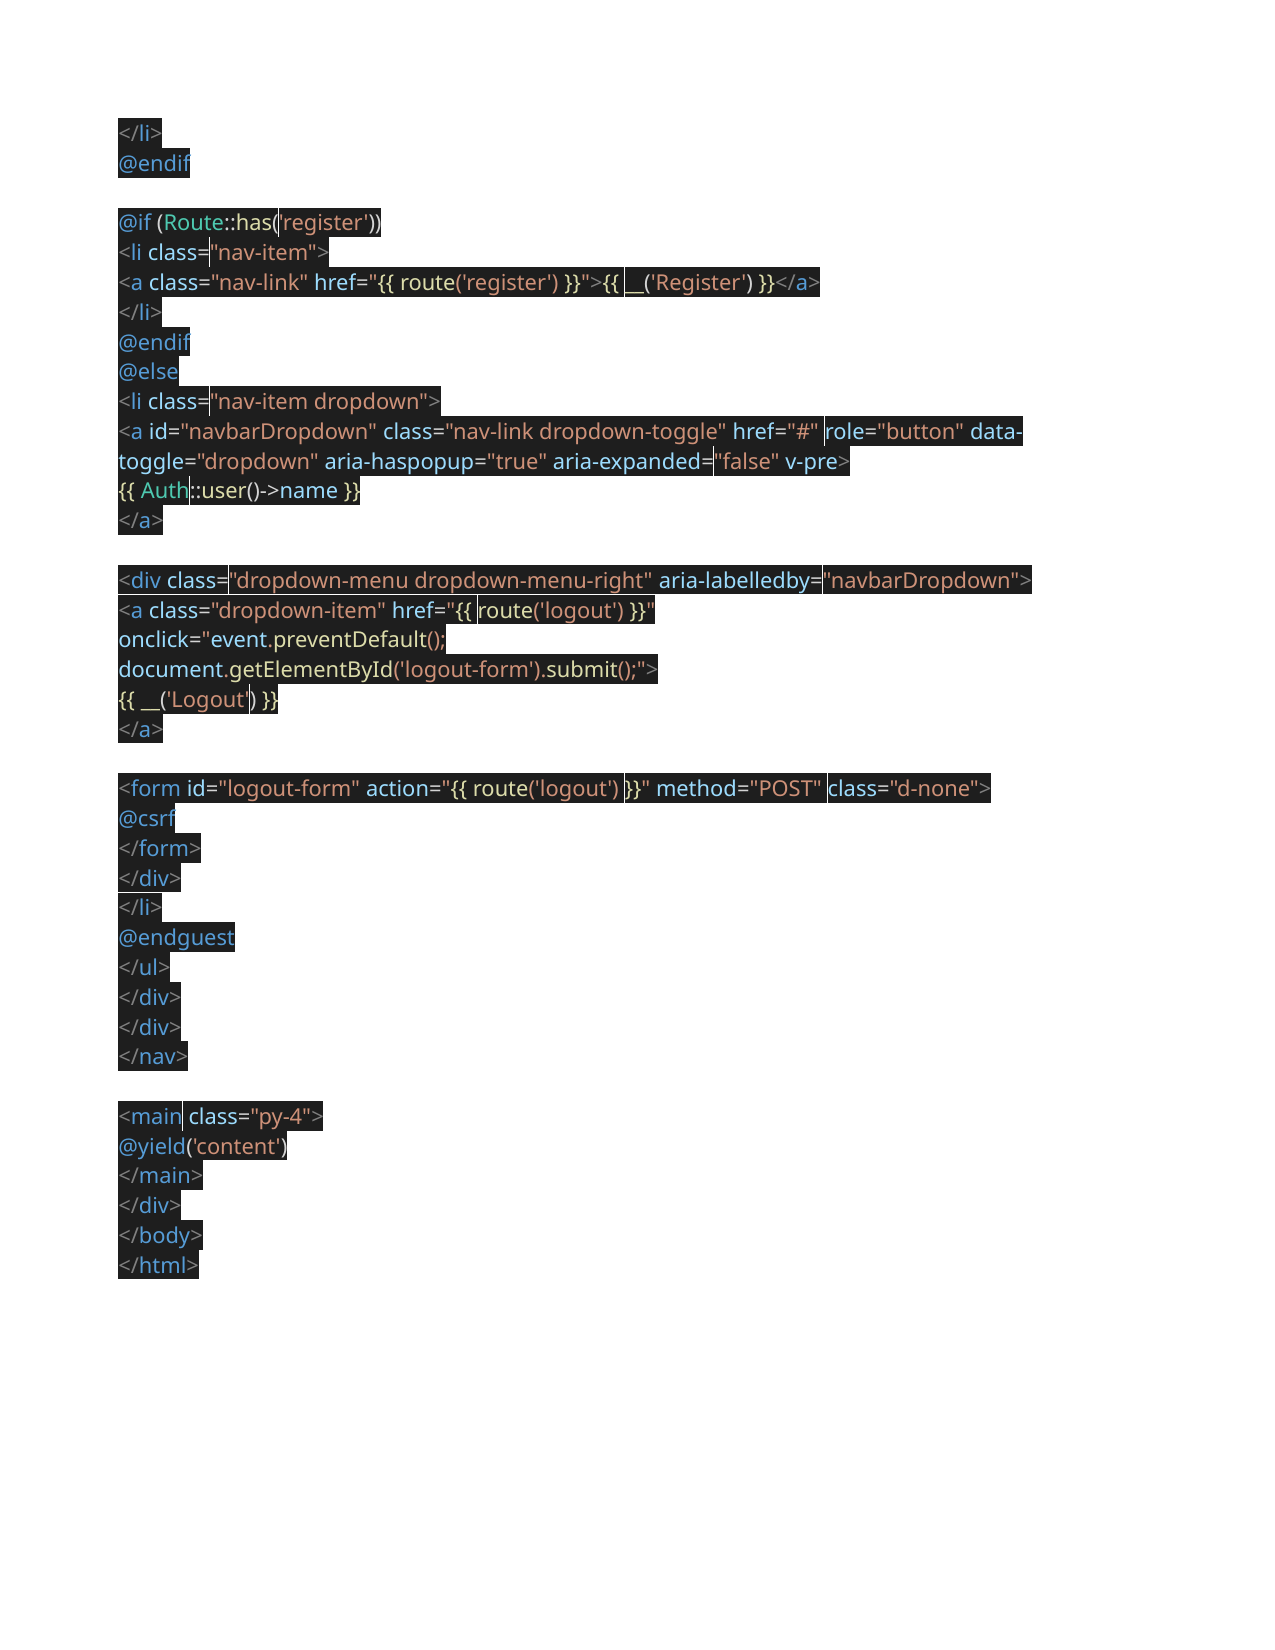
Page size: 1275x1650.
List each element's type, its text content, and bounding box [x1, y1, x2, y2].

text <a class="dropdown-item" href="{{ route('logout') }}" [118, 594, 1157, 624]
text </a> [118, 714, 1157, 743]
text </form> [118, 833, 1157, 863]
text @else [118, 356, 1157, 386]
text <a class="nav-link" href="{{ route('register') }}">{{ __('Register') }}</a> [118, 267, 1157, 297]
text </html> [118, 1250, 1157, 1279]
text </div> [118, 863, 1157, 892]
text {{ __('Logout') }} [118, 684, 1157, 714]
text <main class="py-4"> [118, 1101, 1157, 1131]
text {{ Auth::user()->name }} [118, 476, 1157, 505]
text <a id="navbarDropdown" class="nav-link dropdown-toggle" href="#" role="button" data-toggle="dropdown" aria-haspopup="true" aria-expanded="false" v-pre> [118, 416, 1157, 476]
text document.getElementById('logout-form').submit();"> [118, 654, 1157, 684]
text @endguest [118, 922, 1157, 952]
text <li class="nav-item"> [118, 237, 1157, 267]
text @csrf [118, 803, 1157, 833]
text <div class="dropdown-menu dropdown-menu-right" aria-labelledby="navbarDropdown"> [118, 565, 1157, 594]
text </nav> [118, 1041, 1157, 1071]
text </li> [118, 118, 1157, 148]
text </div> [118, 982, 1157, 1012]
text </li> [118, 297, 1157, 327]
text </a> [118, 505, 1157, 535]
text @if (Route::has('register')) [118, 207, 1157, 237]
text @yield('content') [118, 1131, 1157, 1160]
text </div> [118, 1190, 1157, 1220]
text </ul> [118, 952, 1157, 982]
text onclick="event.preventDefault(); [118, 624, 1157, 654]
text </main> [118, 1160, 1157, 1190]
text <li class="nav-item dropdown"> [118, 386, 1157, 416]
text @endif [118, 148, 1157, 178]
text <form id="logout-form" action="{{ route('logout') }}" method="POST" class="d-none"> [118, 773, 1157, 803]
text </li> [118, 892, 1157, 922]
text </div> [118, 1012, 1157, 1041]
text @endif [118, 327, 1157, 356]
text </body> [118, 1220, 1157, 1250]
